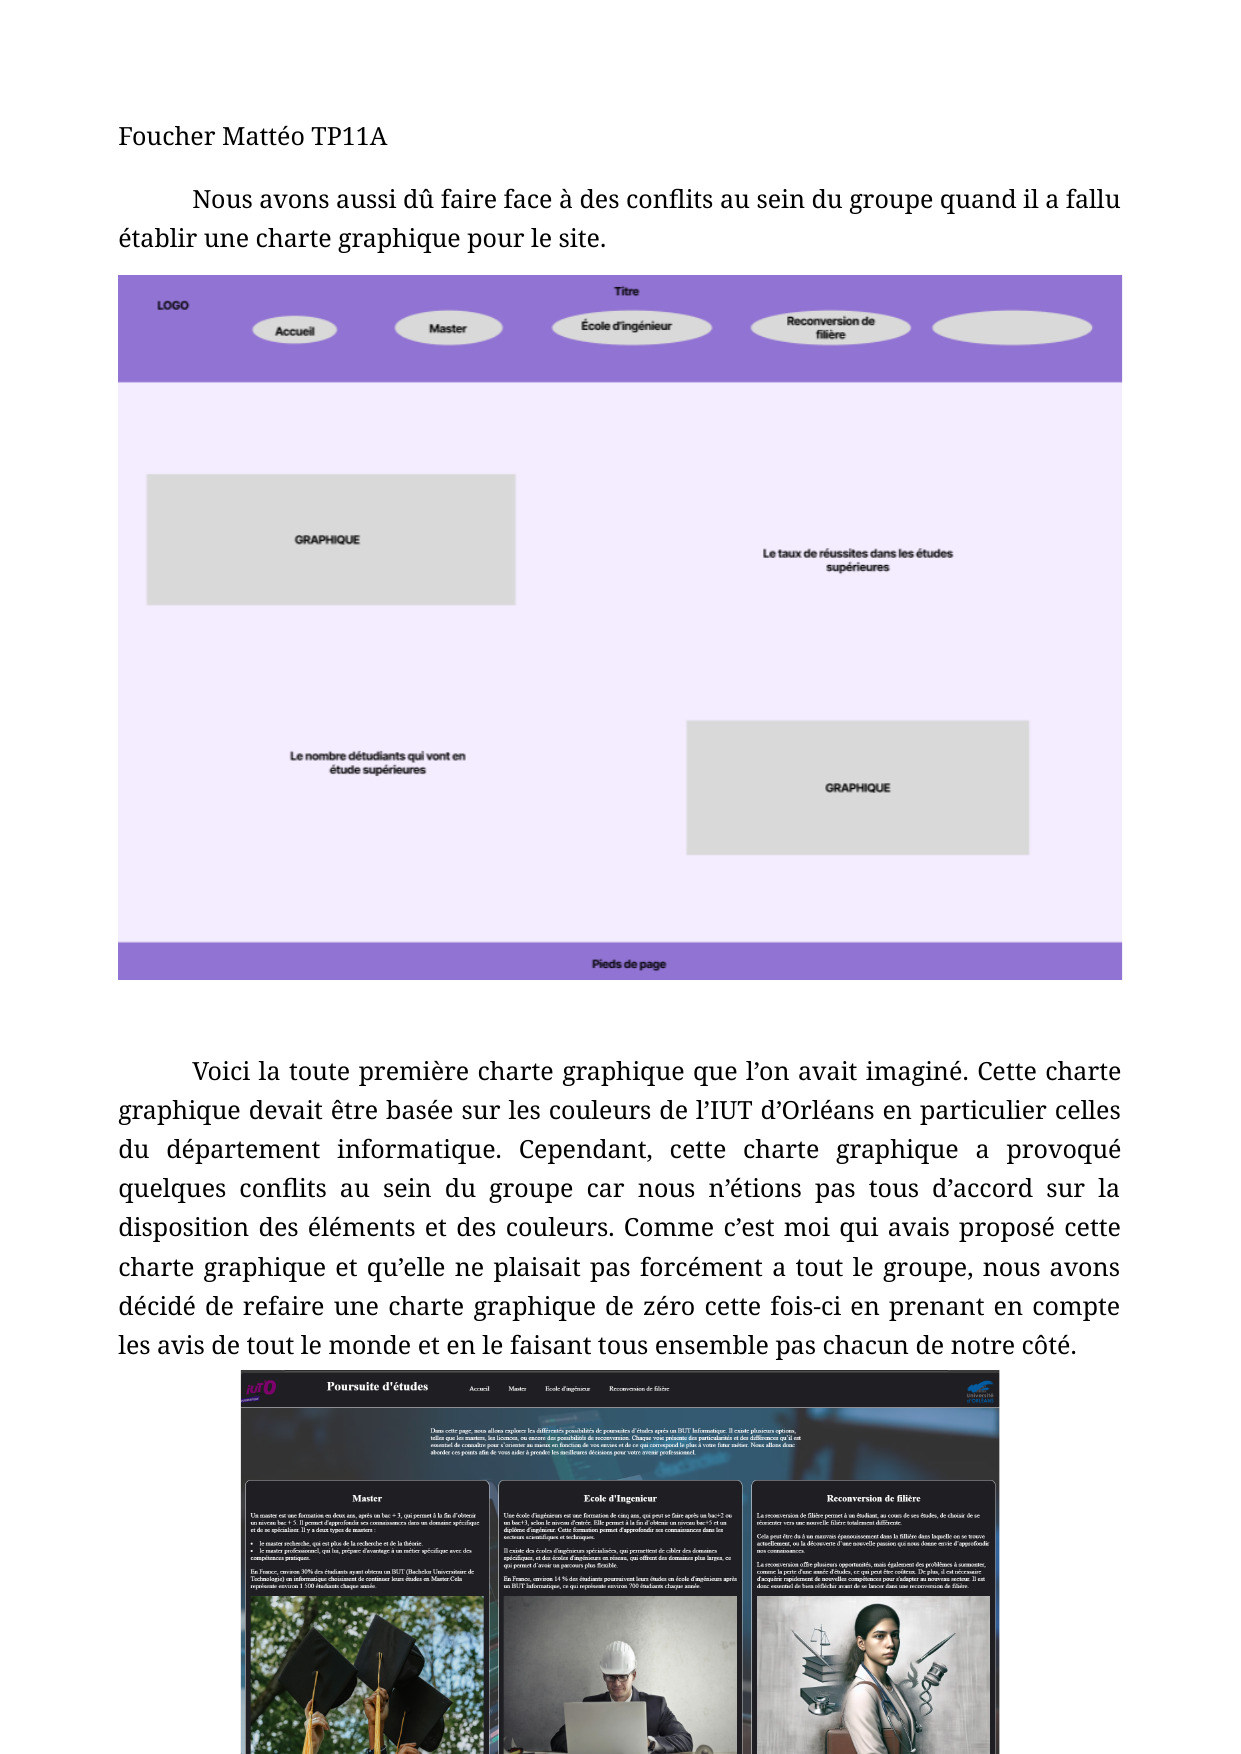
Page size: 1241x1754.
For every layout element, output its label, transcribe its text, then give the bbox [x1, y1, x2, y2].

text Nous avons aussi dû faire face à des conflits au sein du groupe quand il a fallu établir une charte graphique pour le site. [118, 182, 1122, 255]
picture [240, 1370, 1000, 1754]
picture [118, 275, 1123, 980]
text Voici la toute première charte graphique que l’on avait imaginé. Cette charte graphique devait être basée sur les couleurs de l’IUT d’Orléans en particulier celles du département informatique. Cependant, cette charte graphique a provoqué quelques conflits au sein du groupe car nous n’étions pas tous d’accord sur la disposition des éléments et des couleurs. Comme c’est moi qui avais proposé cette charte graphique et qu’elle ne plaisait pas forcément a tout le groupe, nous avons décidé de refaire une charte graphique de zéro cette fois-ci en prenant en compte les avis de tout le monde et en le faisant tous ensemble pas chacun de notre côté. [118, 1053, 1122, 1362]
